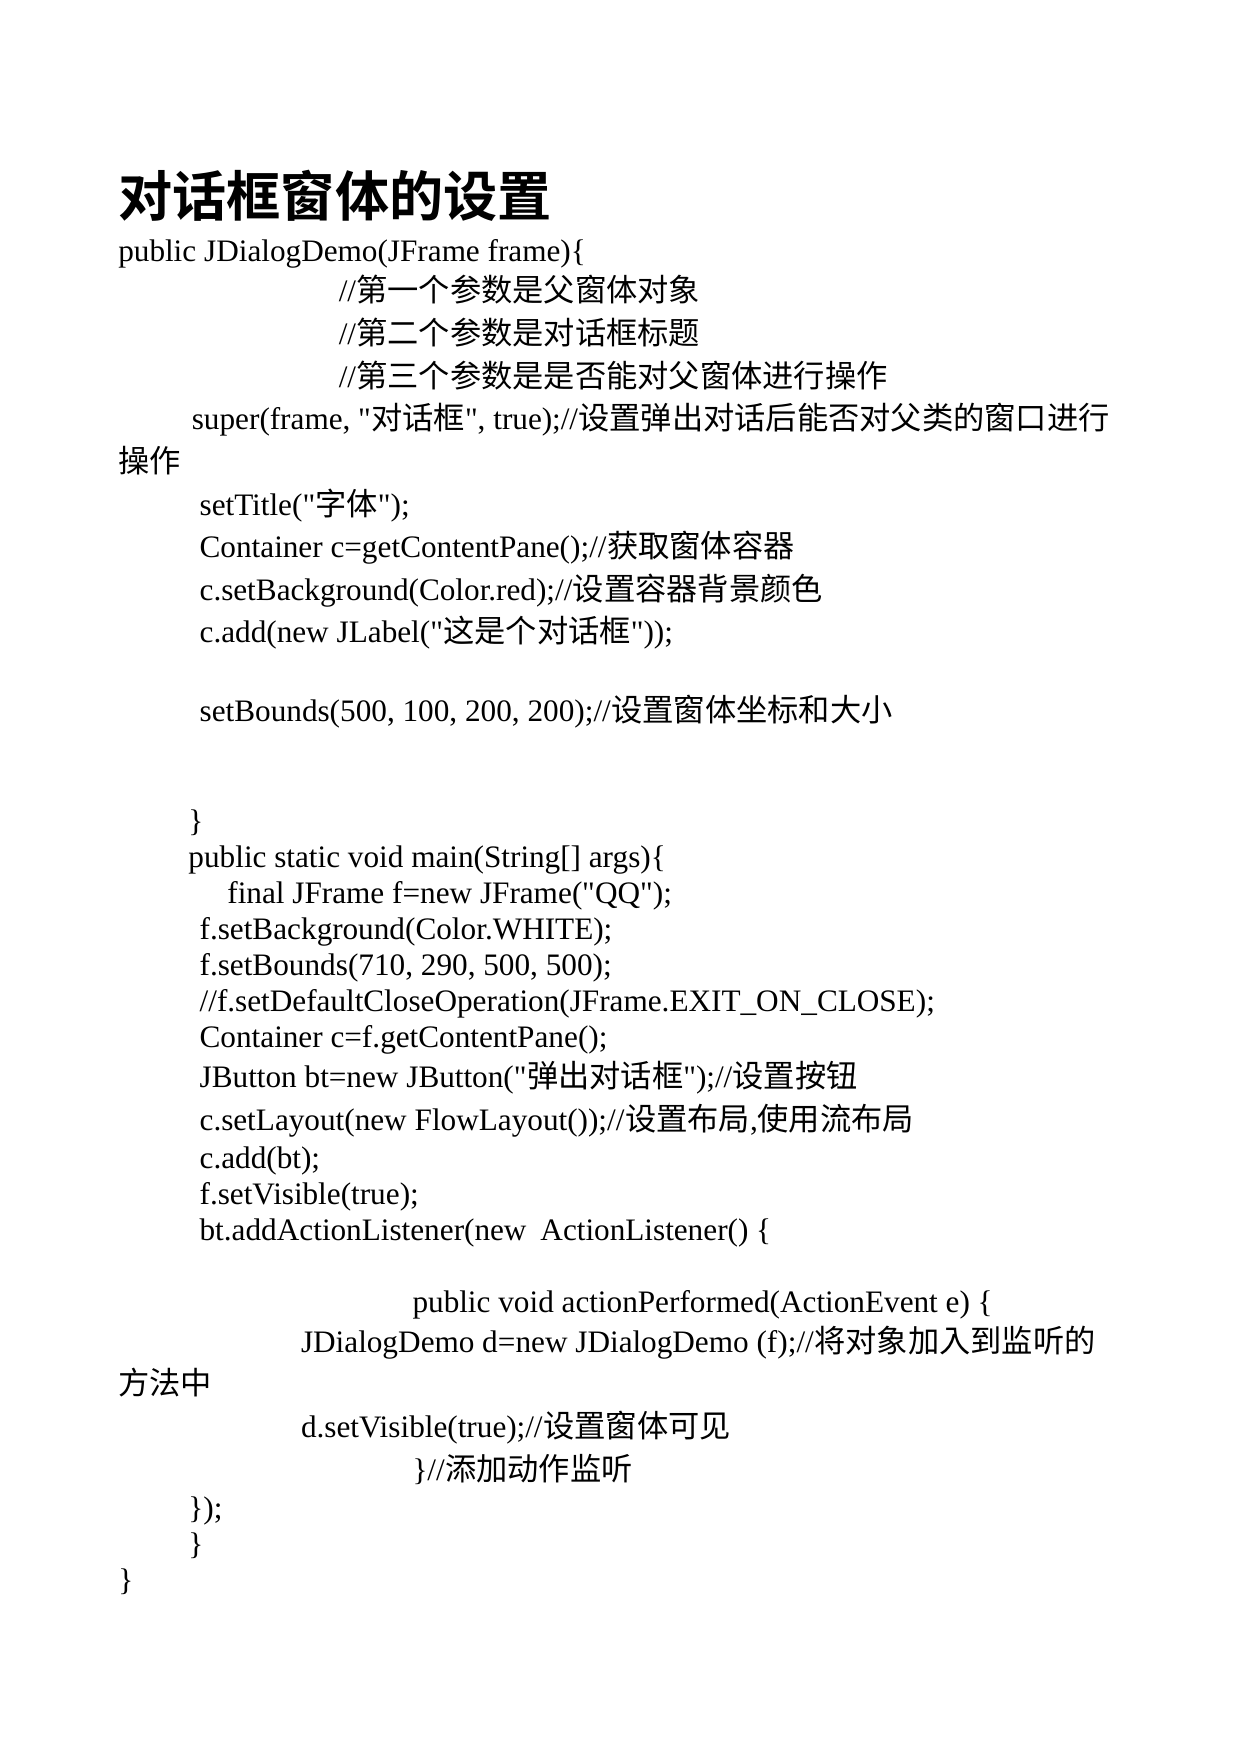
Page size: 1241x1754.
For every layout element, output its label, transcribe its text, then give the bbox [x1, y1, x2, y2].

text c.add(bt); [118, 1139, 1122, 1175]
text //第三个参数是是否能对父窗体进行操作 [118, 354, 1122, 396]
text Container c=f.getContentPane(); [118, 1018, 1122, 1054]
text //f.setDefaultCloseOperation(JFrame.EXIT_ON_CLOSE); [118, 982, 1122, 1018]
text JButton bt=new JButton("弹出对话框");//设置按钮 [118, 1054, 1122, 1096]
text f.setVisible(true); [118, 1175, 1122, 1211]
text setTitle("字体"); [118, 481, 1122, 524]
text //第一个参数是父窗体对象 [118, 268, 1122, 311]
text c.setLayout(new FlowLayout());//设置布局,使用流布局 [118, 1096, 1122, 1139]
text JDialogDemo d=new JDialogDemo (f);//将对象加入到监听的方法中 [118, 1319, 1122, 1404]
text public void actionPerformed(ActionEvent e) { [118, 1283, 1122, 1319]
text public static void main(String[] args){ [118, 838, 1122, 874]
text } [118, 802, 1122, 838]
text public JDialogDemo(JFrame frame){ [118, 232, 1122, 268]
text bt.addActionListener(new ActionListener() { [118, 1211, 1122, 1247]
text Container c=getContentPane();//获取窗体容器 [118, 524, 1122, 567]
text final JFrame f=new JFrame("QQ"); [118, 874, 1122, 910]
text }); [118, 1489, 1122, 1525]
text d.setVisible(true);//设置窗体可见 [118, 1404, 1122, 1447]
text }//添加动作监听 [118, 1447, 1122, 1489]
text c.add(new JLabel("这是个对话框")); [118, 609, 1122, 652]
text f.setBounds(710, 290, 500, 500); [118, 946, 1122, 982]
text super(frame, "对话框", true);//设置弹出对话后能否对父类的窗口进行操作 [118, 396, 1122, 481]
text f.setBackground(Color.WHITE); [118, 910, 1122, 946]
text c.setBackground(Color.red);//设置容器背景颜色 [118, 567, 1122, 609]
text //第二个参数是对话框标题 [118, 311, 1122, 354]
text } [118, 1525, 1122, 1561]
text 对话框窗体的设置 [118, 154, 1122, 232]
text setBounds(500, 100, 200, 200);//设置窗体坐标和大小 [118, 688, 1122, 730]
text } [118, 1561, 1122, 1597]
